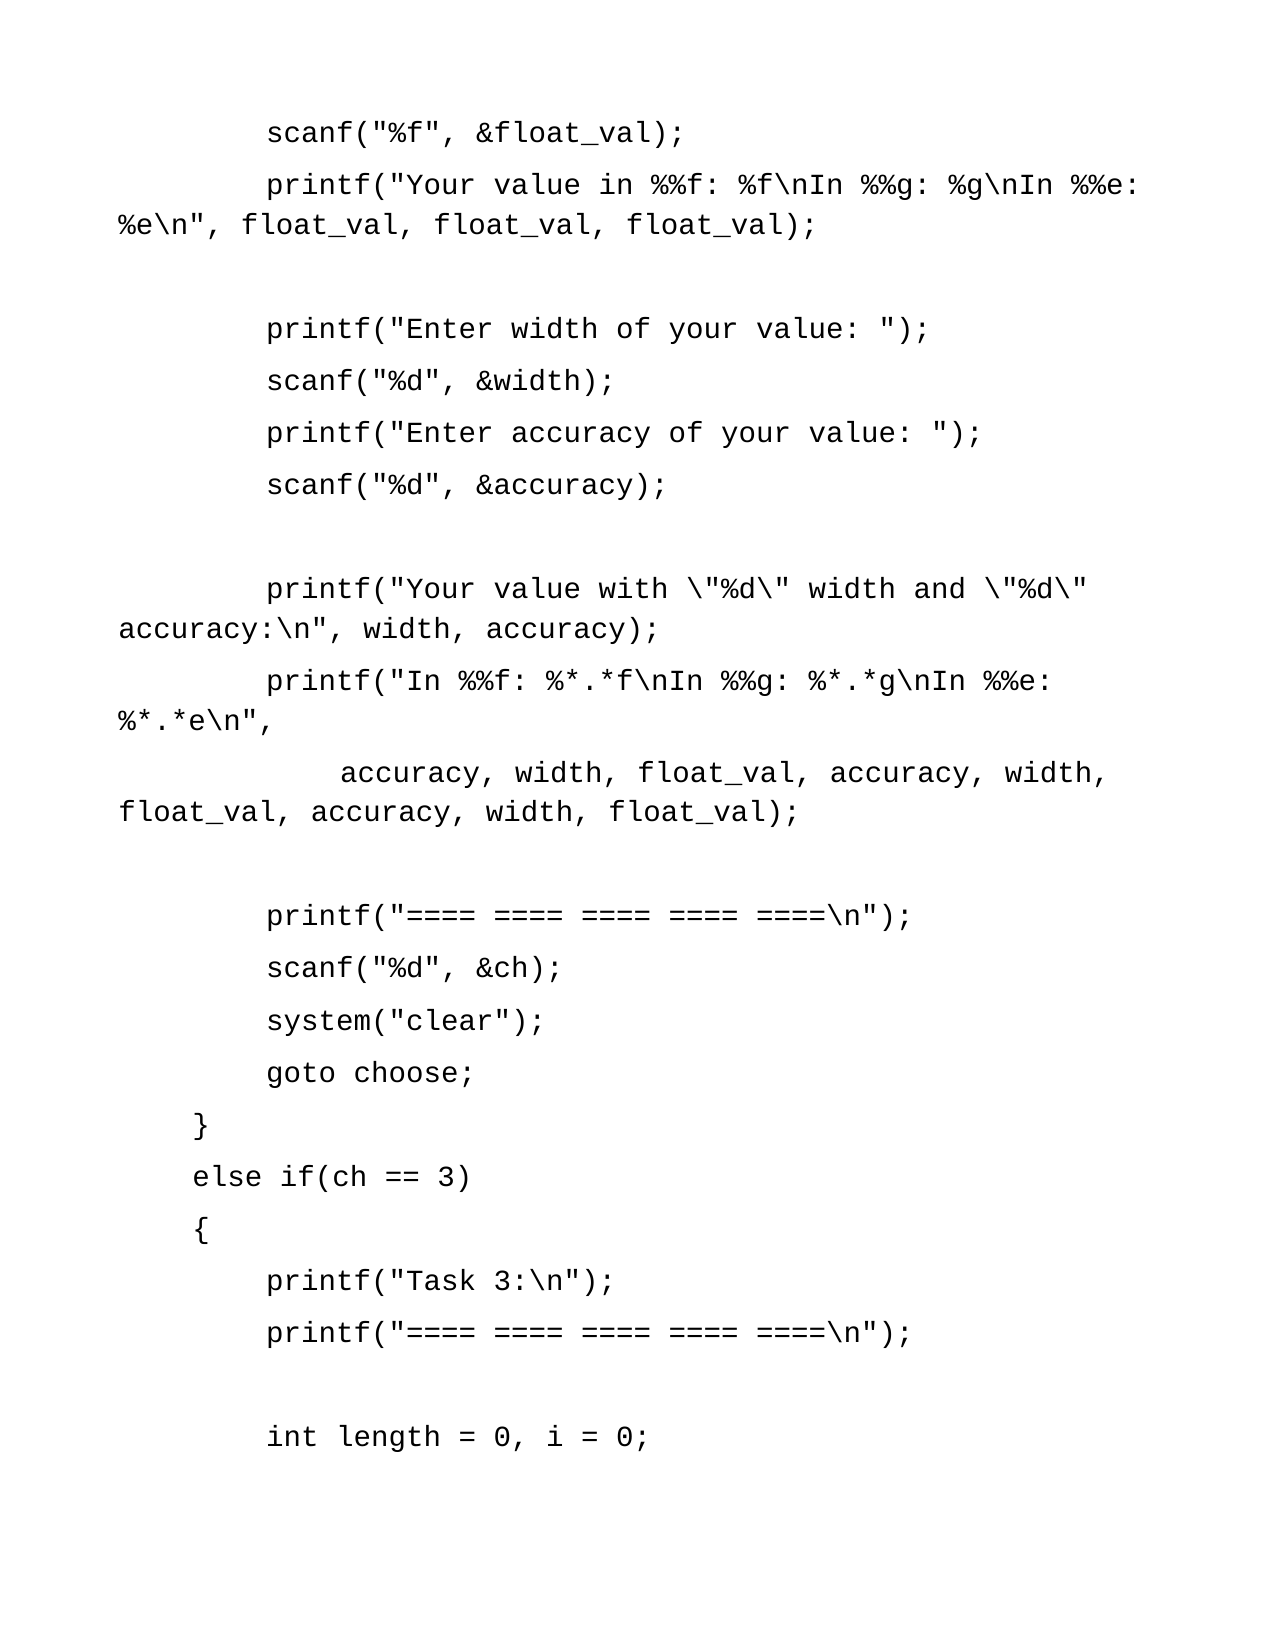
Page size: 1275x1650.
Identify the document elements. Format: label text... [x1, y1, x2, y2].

text accuracy, width, float_val, accuracy, width, float_val, accuracy, width, float_val); [118, 758, 1157, 830]
text scanf("%d", &width); [118, 366, 1157, 399]
text } [118, 1110, 1157, 1143]
text scanf("%d", &ch); [118, 953, 1157, 987]
text printf("==== ==== ==== ==== ====\n"); [118, 901, 1157, 934]
text printf("Task 3:\n"); [118, 1266, 1157, 1299]
text printf("Your value in %%f: %f\nIn %%g: %g\nIn %%e: %e\n", float_val, float_val, float_val); [118, 170, 1157, 243]
text scanf("%d", &accuracy); [118, 470, 1157, 503]
text printf("Your value with \"%d\" width and \"%d\" accuracy:\n", width, accuracy); [118, 574, 1157, 647]
text printf("Enter width of your value: "); [118, 314, 1157, 347]
text { [118, 1214, 1157, 1247]
text printf("Enter accuracy of your value: "); [118, 418, 1157, 451]
text int length = 0, i = 0; [118, 1422, 1157, 1455]
text goto choose; [118, 1058, 1157, 1091]
text else if(ch == 3) [118, 1162, 1157, 1195]
text printf("In %%f: %*.*f\nIn %%g: %*.*g\nIn %%e: %*.*e\n", [118, 666, 1157, 739]
text scanf("%f", &float_val); [118, 118, 1157, 151]
text system("clear"); [118, 1006, 1157, 1039]
text printf("==== ==== ==== ==== ====\n"); [118, 1318, 1157, 1351]
